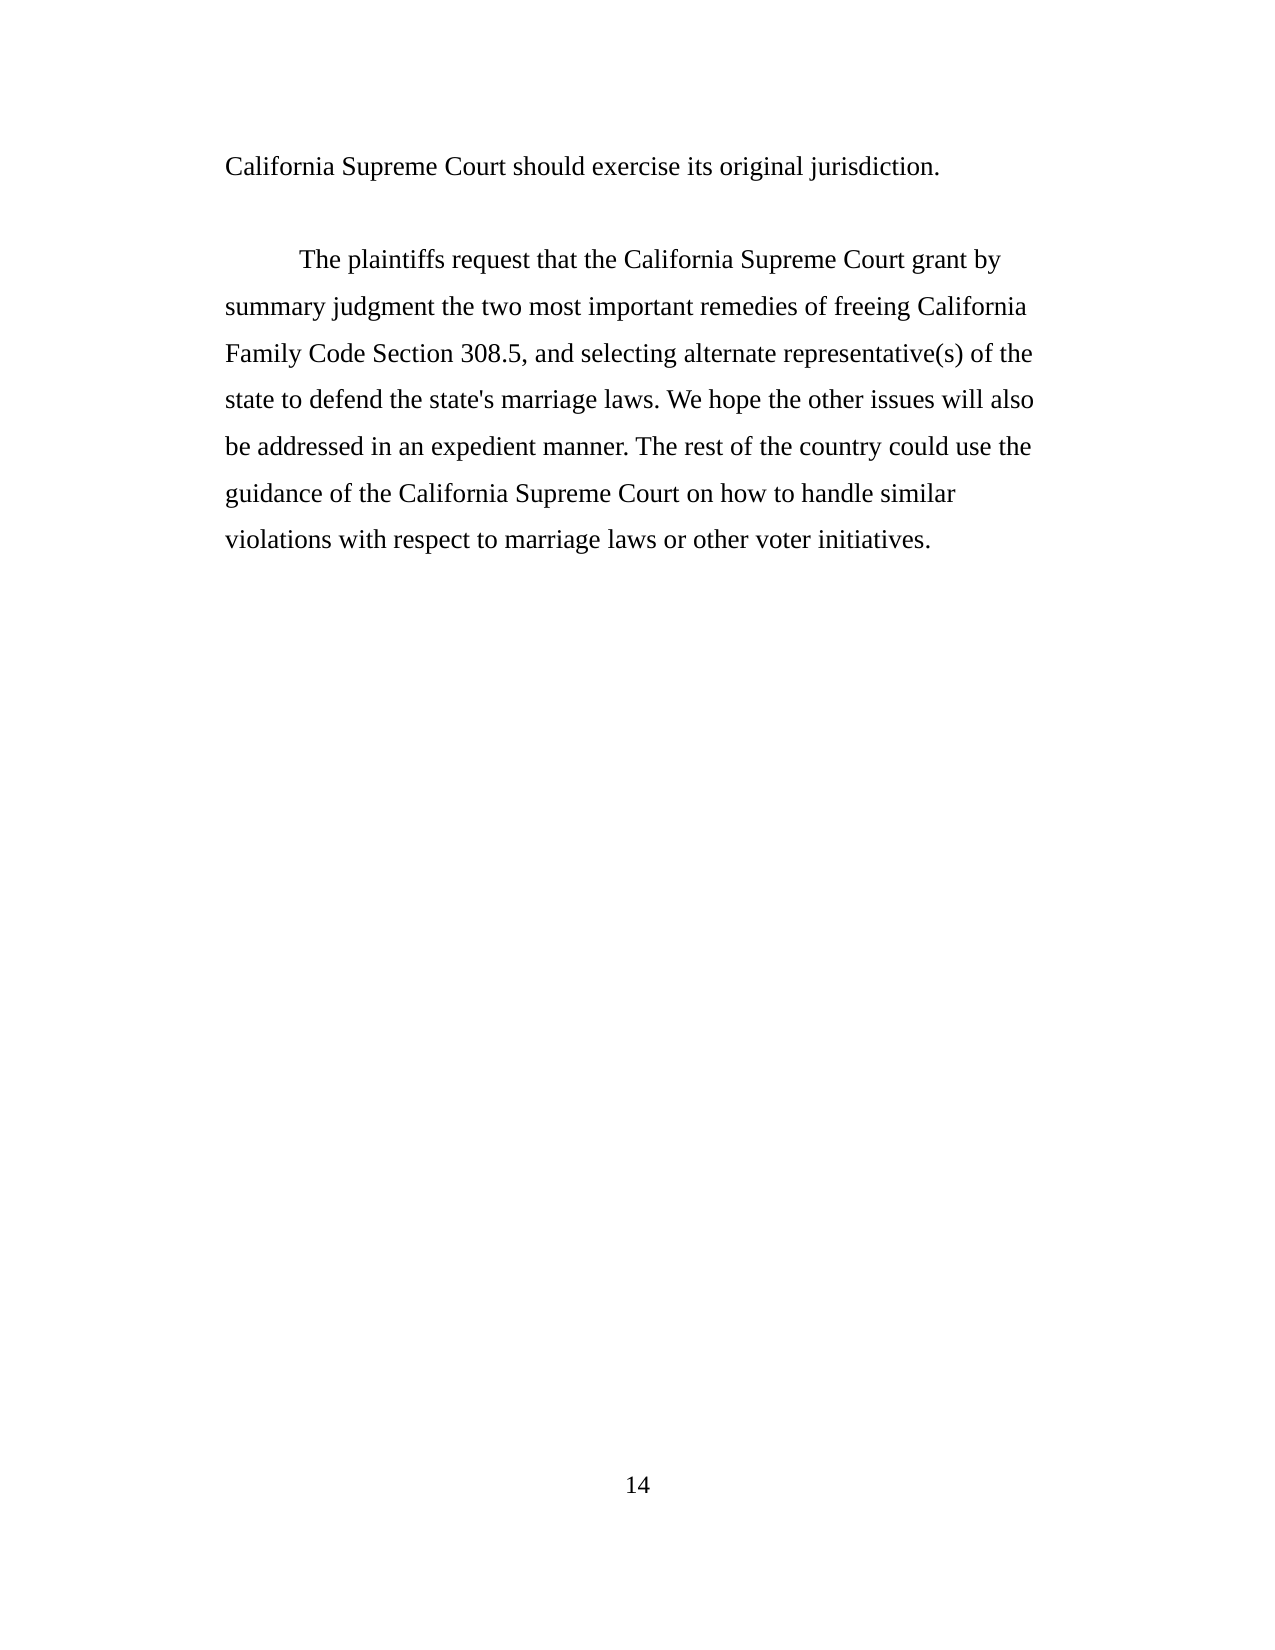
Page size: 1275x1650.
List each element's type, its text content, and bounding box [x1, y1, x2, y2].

text California Supreme Court should exercise its original jurisdiction. [225, 150, 1050, 181]
text The plaintiffs request that the California Supreme Court grant by summary judgment the two most important remedies of freeing California Family Code Section 308.5, and selecting alternate representative(s) of the state to defend the state's marriage laws. We hope the other issues will also be addressed in an expedient manner. The rest of the country could use the guidance of the California Supreme Court on how to handle similar violations with respect to marriage laws or other voter initiatives. [225, 243, 1050, 554]
